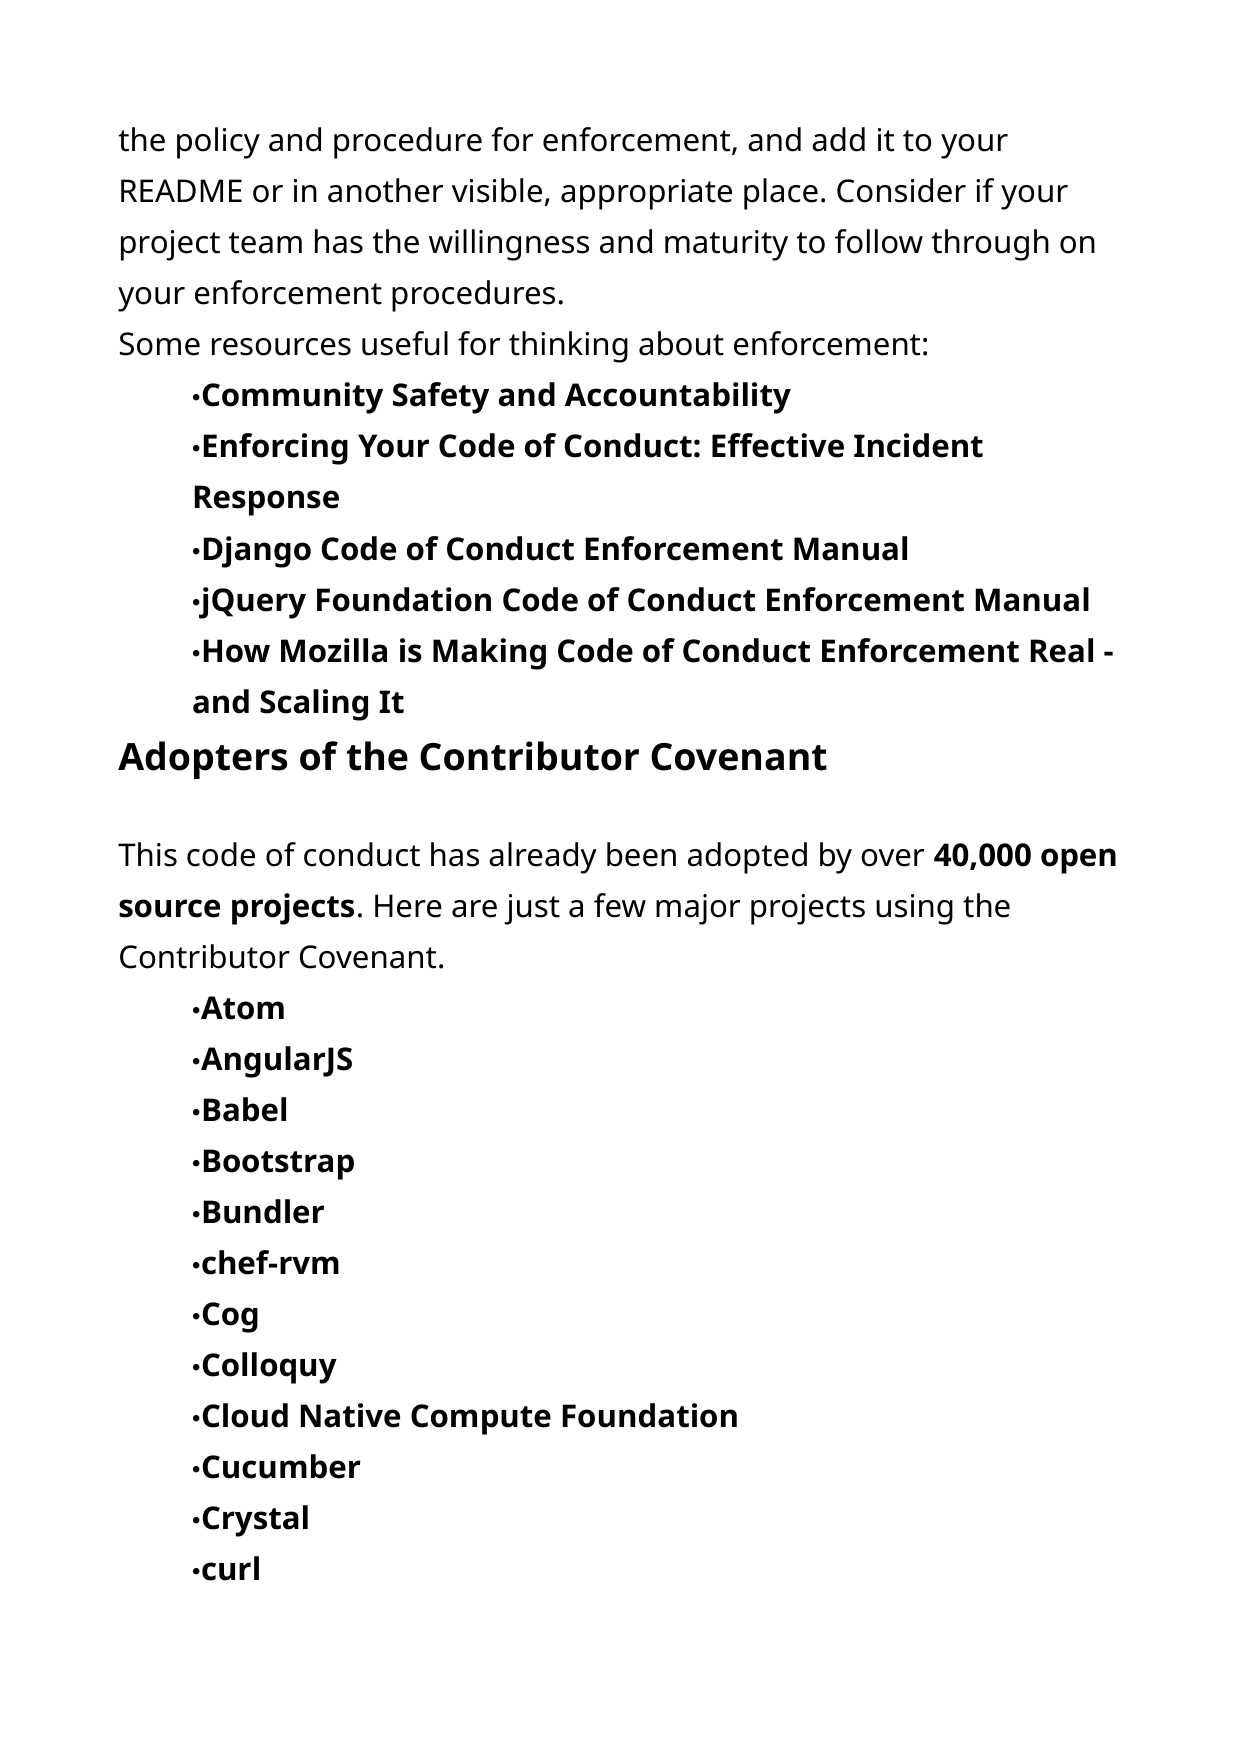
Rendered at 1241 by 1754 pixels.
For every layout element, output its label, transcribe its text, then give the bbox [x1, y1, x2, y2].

list Bundler [118, 1190, 1122, 1233]
list AngularJS [118, 1037, 1122, 1079]
list jQuery Foundation Code of Conduct Enforcement Manual [118, 577, 1122, 620]
list Cloud Native Compute Foundation [118, 1394, 1122, 1437]
list Cog [118, 1292, 1122, 1335]
list chef-rvm [118, 1241, 1122, 1284]
list Colloquy [118, 1343, 1122, 1386]
text This code of conduct has already been adopted by over 40,000 open source projects. Here are just a few major projects using the Contributor Covenant. [118, 833, 1122, 977]
list Cucumber [118, 1445, 1122, 1488]
list Enforcing Your Code of Conduct: Effective Incident Response [118, 424, 1122, 518]
text Some resources useful for thinking about enforcement: [118, 322, 1122, 365]
subtitle Adopters of the Contributor Covenant [118, 731, 1122, 782]
list curl [118, 1547, 1122, 1590]
list Crystal [118, 1496, 1122, 1539]
list Bootstrap [118, 1139, 1122, 1182]
list Babel [118, 1088, 1122, 1131]
text the policy and procedure for enforcement, and add it to your README or in another visible, appropriate place. Consider if your project team has the willingness and maturity to follow through on your enforcement procedures. [118, 118, 1122, 314]
list Atom [118, 986, 1122, 1028]
list Django Code of Conduct Enforcement Manual [118, 526, 1122, 569]
list How Mozilla is Making Code of Conduct Enforcement Real - and Scaling It [118, 628, 1122, 722]
list Community Safety and Accountability [118, 373, 1122, 416]
